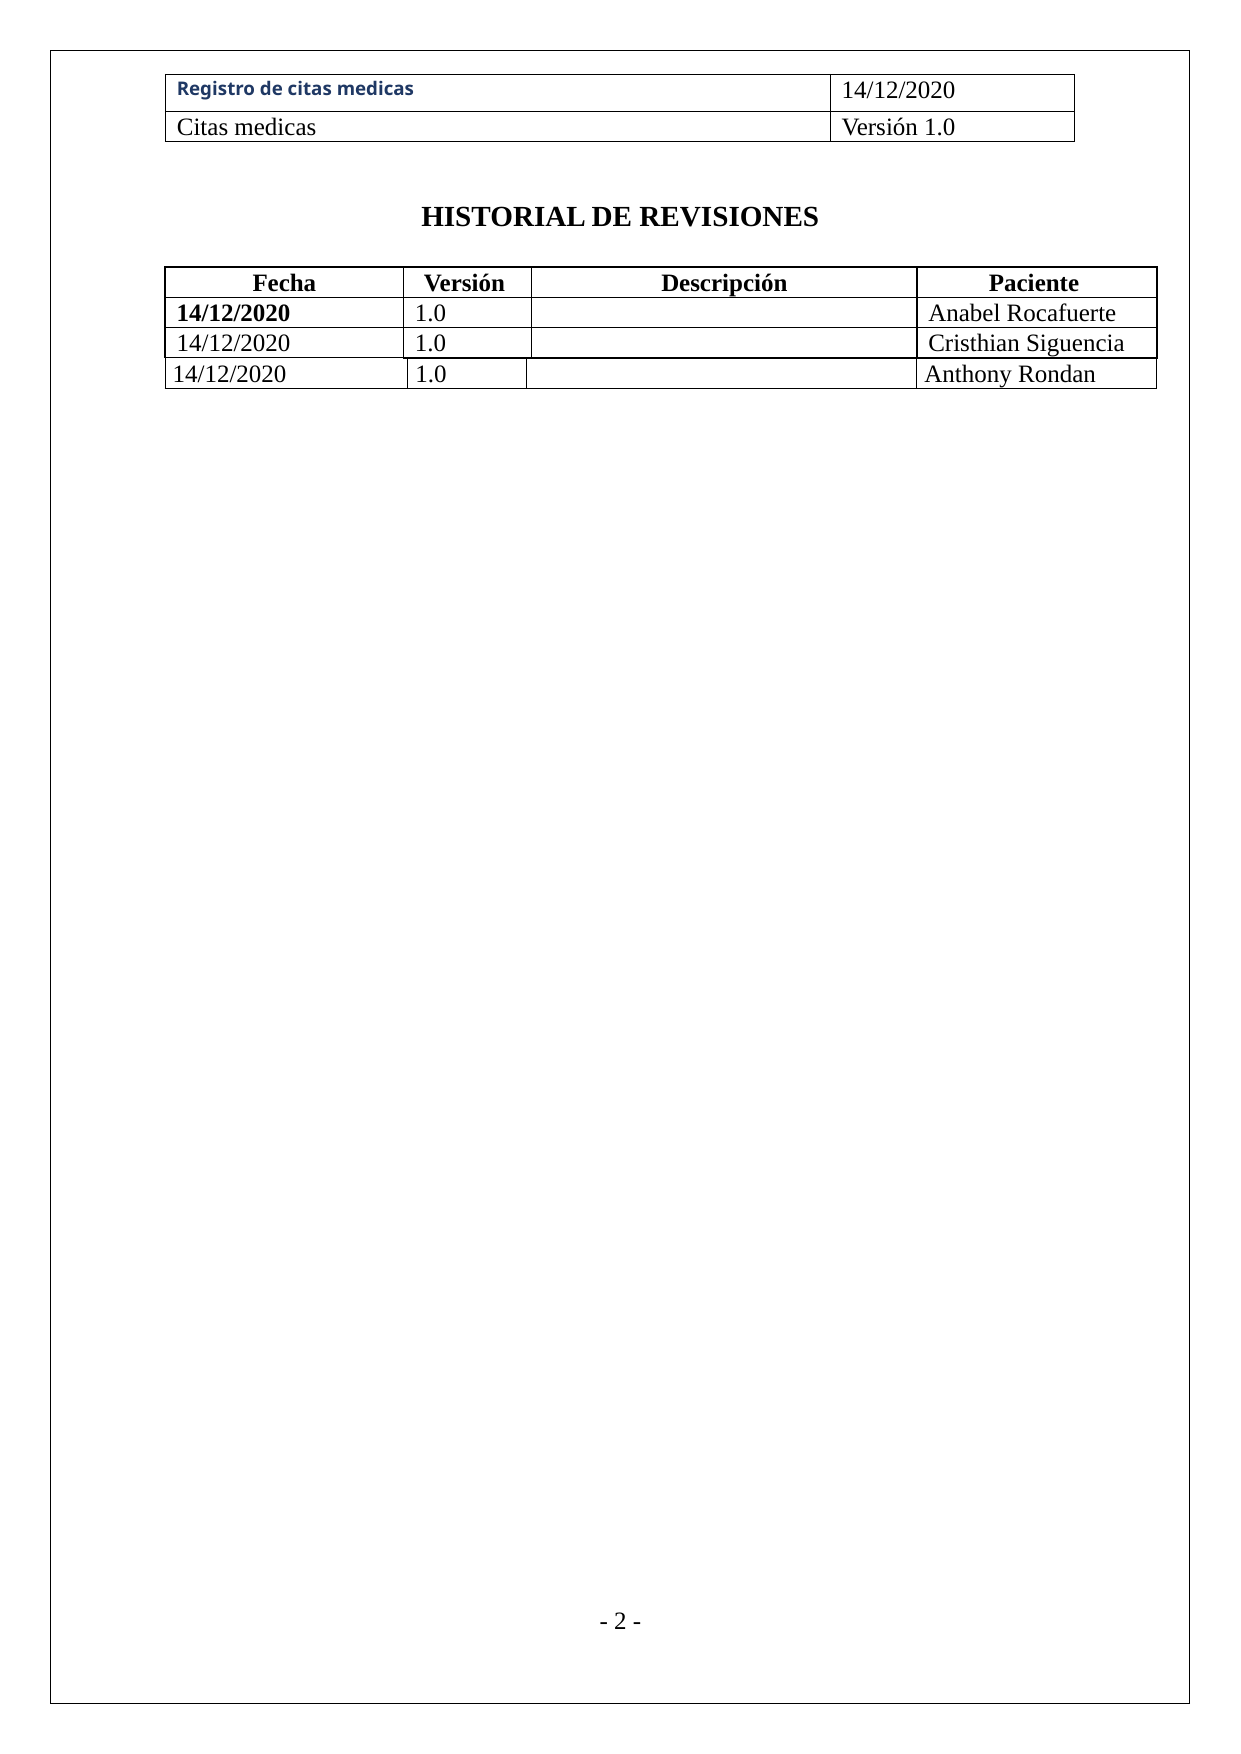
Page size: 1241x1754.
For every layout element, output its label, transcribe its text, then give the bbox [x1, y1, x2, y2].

table_cell 14/12/2020 [166, 298, 403, 327]
table_header Descripción [532, 268, 916, 296]
table_cell 1.0 [408, 359, 526, 387]
table_cell 1.0 [404, 298, 531, 327]
table_cell 14/12/2020 [166, 358, 407, 387]
table_cell Anabel Rocafuerte [918, 298, 1156, 327]
table_cell [532, 328, 916, 357]
table_header Fecha [166, 268, 403, 296]
subtitle HISTORIAL DE REVISIONES [177, 199, 1063, 233]
table_cell 14/12/2020 [166, 328, 403, 357]
table_cell [532, 298, 916, 327]
table_cell 1.0 [404, 328, 531, 357]
table_cell Cristhian Siguencia [918, 328, 1156, 357]
table_cell [527, 359, 916, 387]
table_header Paciente [918, 268, 1156, 296]
table_header Versión [404, 268, 531, 296]
table_cell Anthony Rondan [917, 359, 1156, 387]
